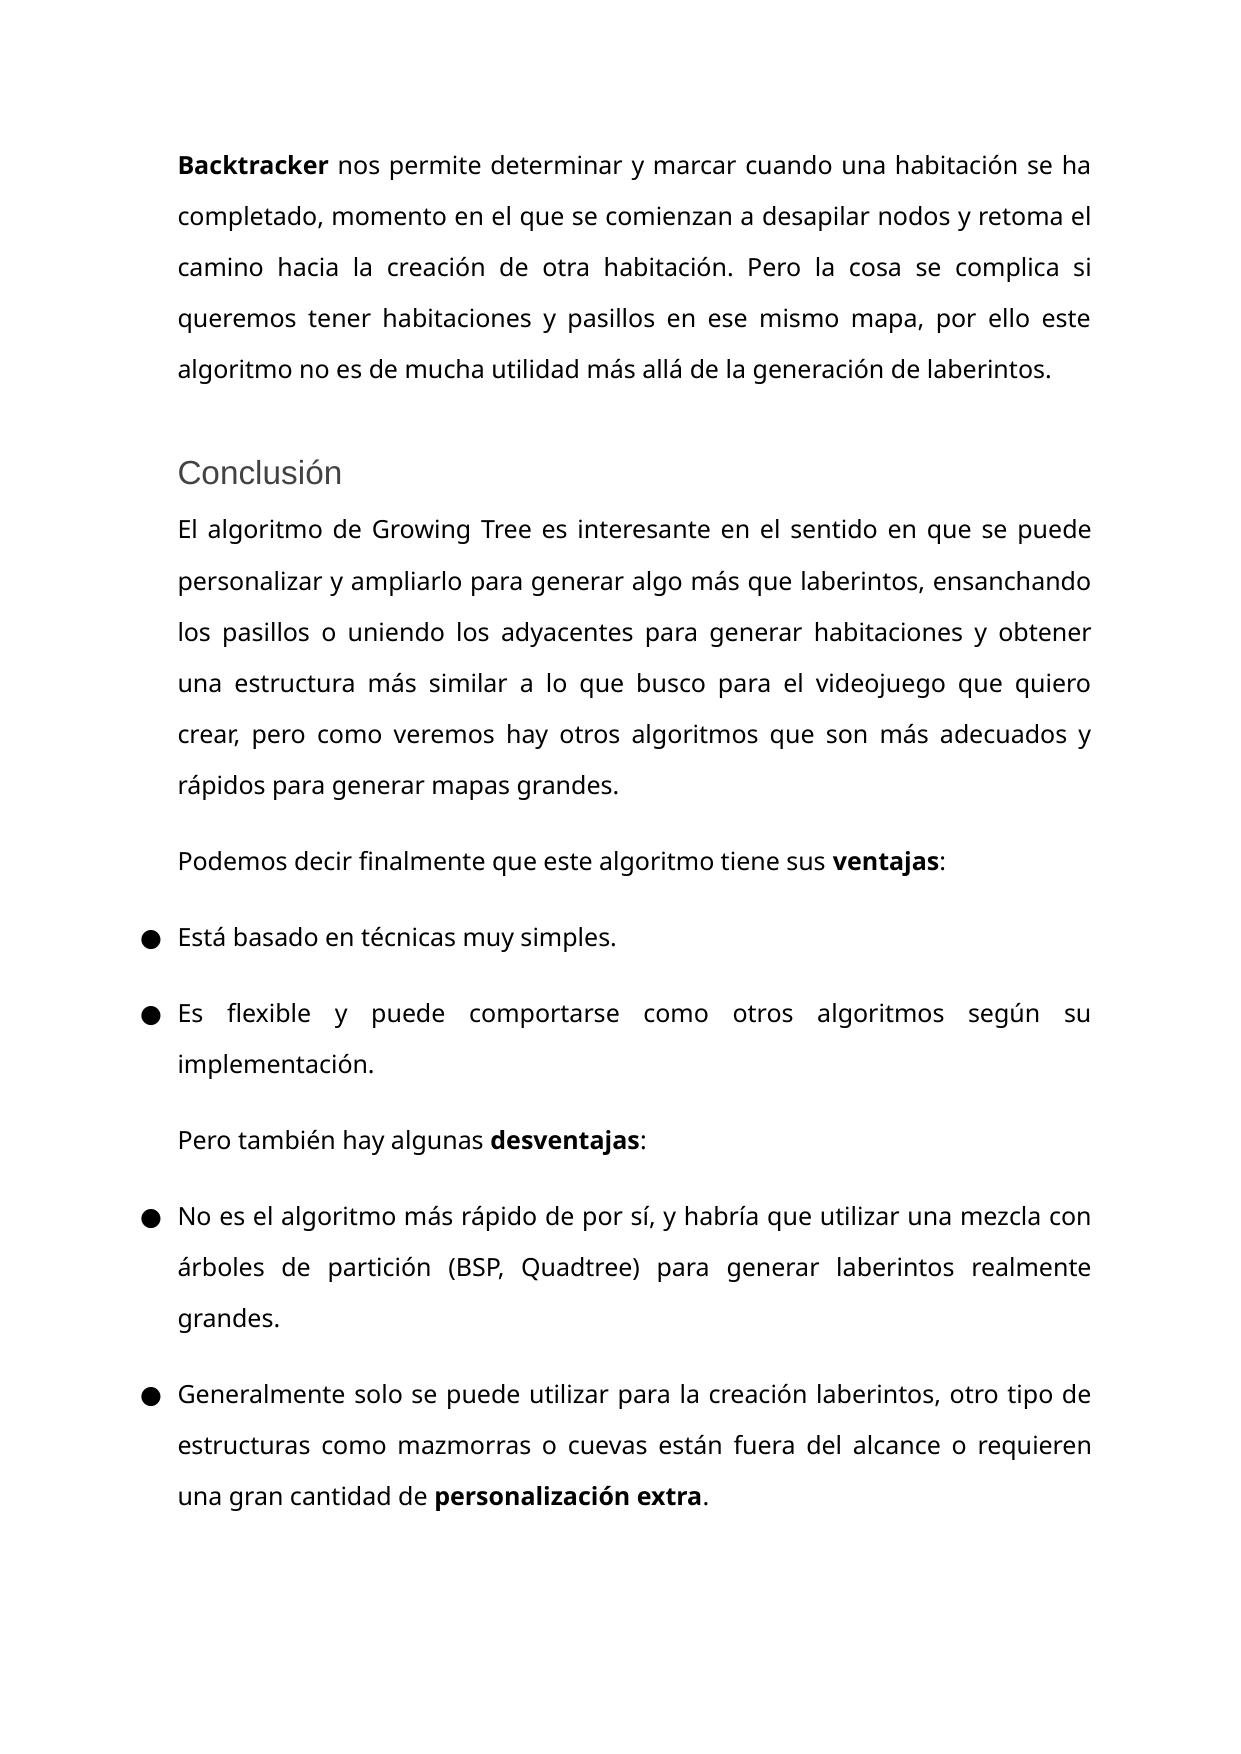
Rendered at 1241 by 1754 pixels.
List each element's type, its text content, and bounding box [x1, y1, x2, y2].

text Podemos decir finalmente que este algoritmo tiene sus ventajas: [177, 843, 1093, 877]
text Backtracker nos permite determinar y marcar cuando una habitación se ha completado, momento en el que se comienzan a desapilar nodos y retoma el camino hacia la creación de otra habitación. Pero la cosa se complica si queremos tener habitaciones y pasillos en ese mismo mapa, por ello este algoritmo no es de mucha utilidad más allá de la generación de laberintos. [177, 148, 1093, 386]
list Es flexible y puede comportarse como otros algoritmos según su implementación. [140, 995, 1093, 1081]
text El algoritmo de Growing Tree es interesante en el sentido en que se puede personalizar y ampliarlo para generar algo más que laberintos, ensanchando los pasillos o uniendo los adyacentes para generar habitaciones y obtener una estructura más similar a lo que busco para el videojuego que quiero crear, pero como veremos hay otros algoritmos que son más adecuados y rápidos para generar mapas grandes. [177, 512, 1093, 801]
list No es el algoritmo más rápido de por sí, y habría que utilizar una mezcla con árboles de partición (BSP, Quadtree) para generar laberintos realmente grandes. [140, 1198, 1093, 1335]
list Está basado en técnicas muy simples. [140, 919, 1093, 953]
text Pero también hay algunas desventajas: [177, 1122, 1093, 1157]
list Generalmente solo se puede utilizar para la creación laberintos, otro tipo de estructuras como mazmorras o cuevas están fuera del alcance o requieren una gran cantidad de personalización extra. [140, 1377, 1093, 1513]
subtitle Conclusión [177, 453, 1093, 491]
